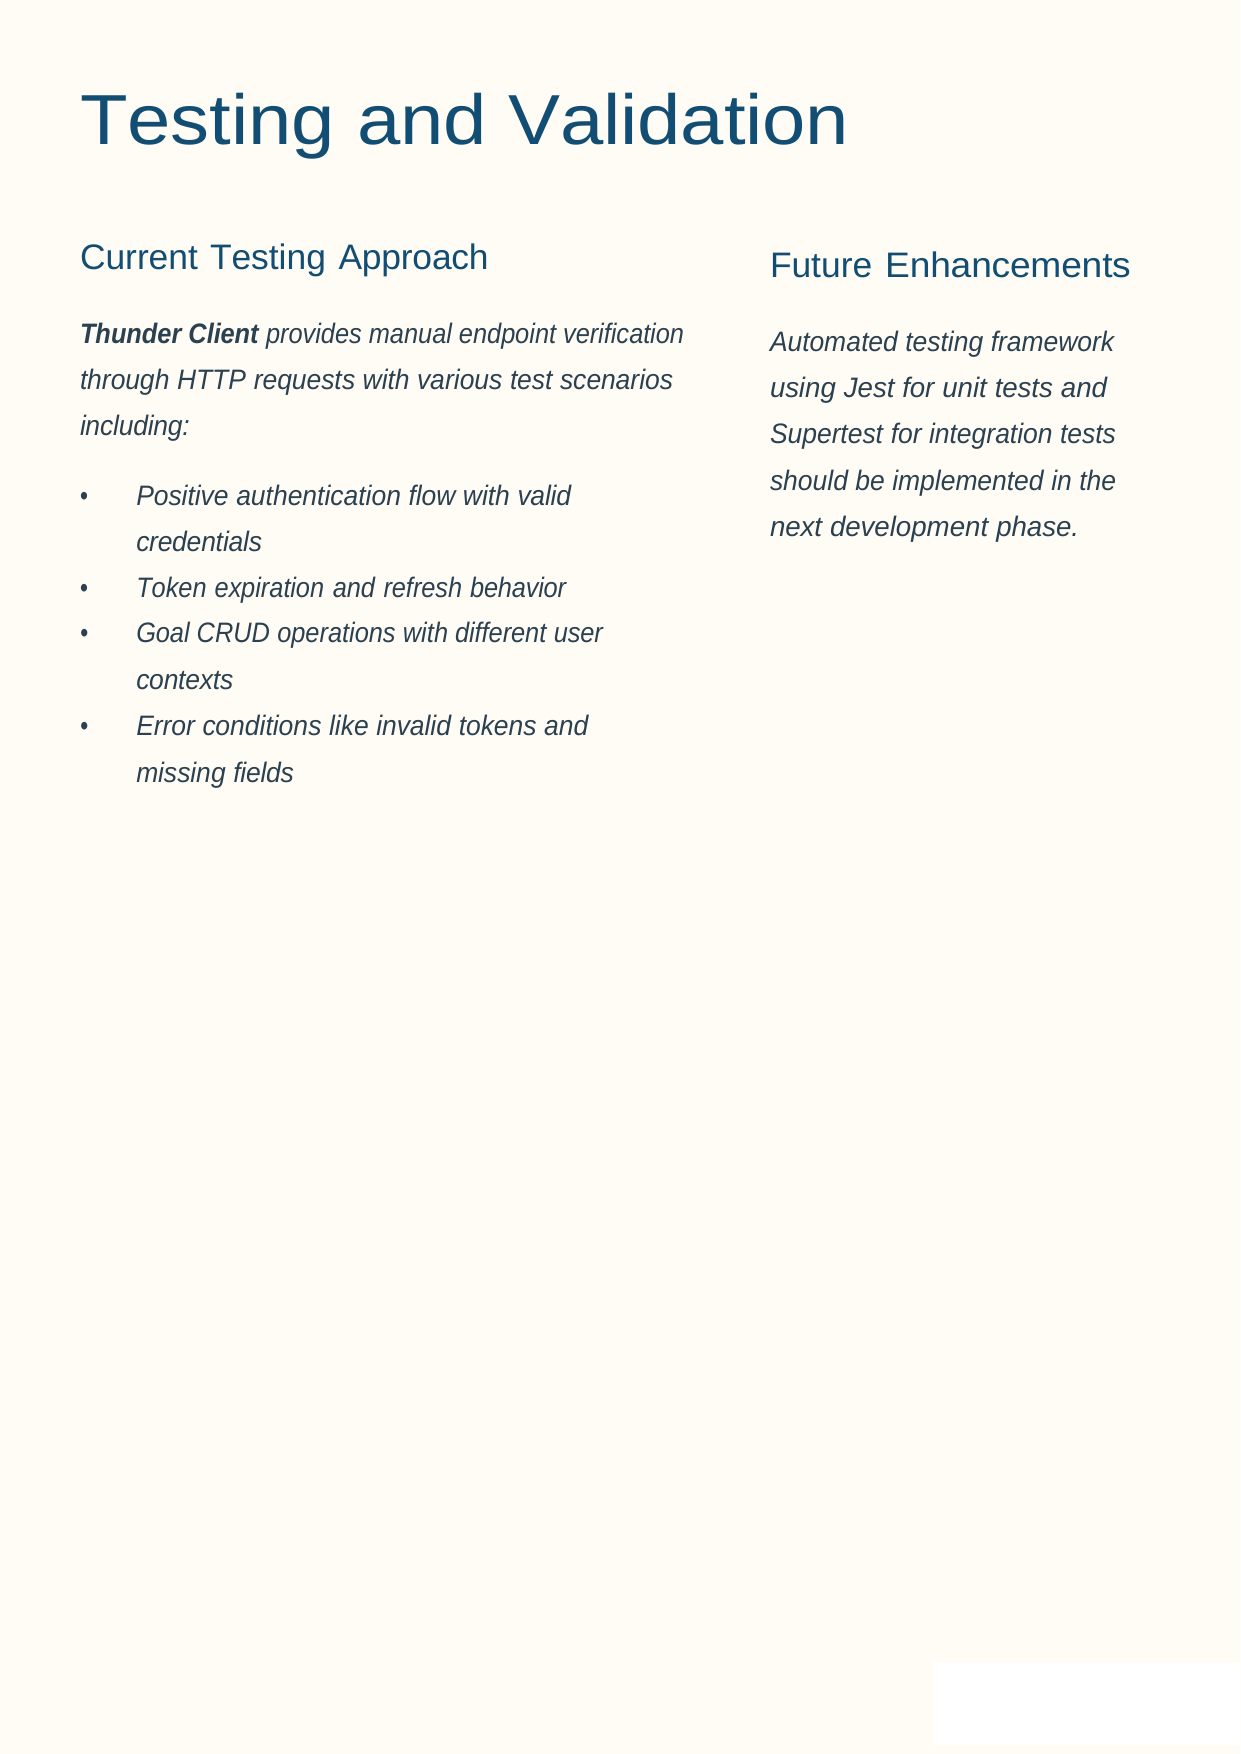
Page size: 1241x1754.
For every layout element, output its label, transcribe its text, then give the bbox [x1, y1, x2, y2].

subtitle Current Testing Approach [80, 236, 697, 277]
text Automated testing framework using Jest for unit tests and Supertest for integration tests should be implemented in the next development phase. [770, 325, 1161, 542]
list Error conditions like invalid tokens and missing fields [80, 709, 676, 788]
subtitle Testing and Validation [80, 78, 1178, 159]
list Goal CRUD operations with different user contexts [80, 616, 604, 695]
list Positive authentication flow with valid [79, 479, 697, 511]
subtitle Future Enhancements [770, 244, 1178, 285]
list Token expiration and refresh behavior [79, 571, 697, 603]
text Thunder Client provides manual endpoint verification through HTTP requests with various test scenarios including: [80, 317, 697, 441]
text credentials [136, 525, 697, 558]
